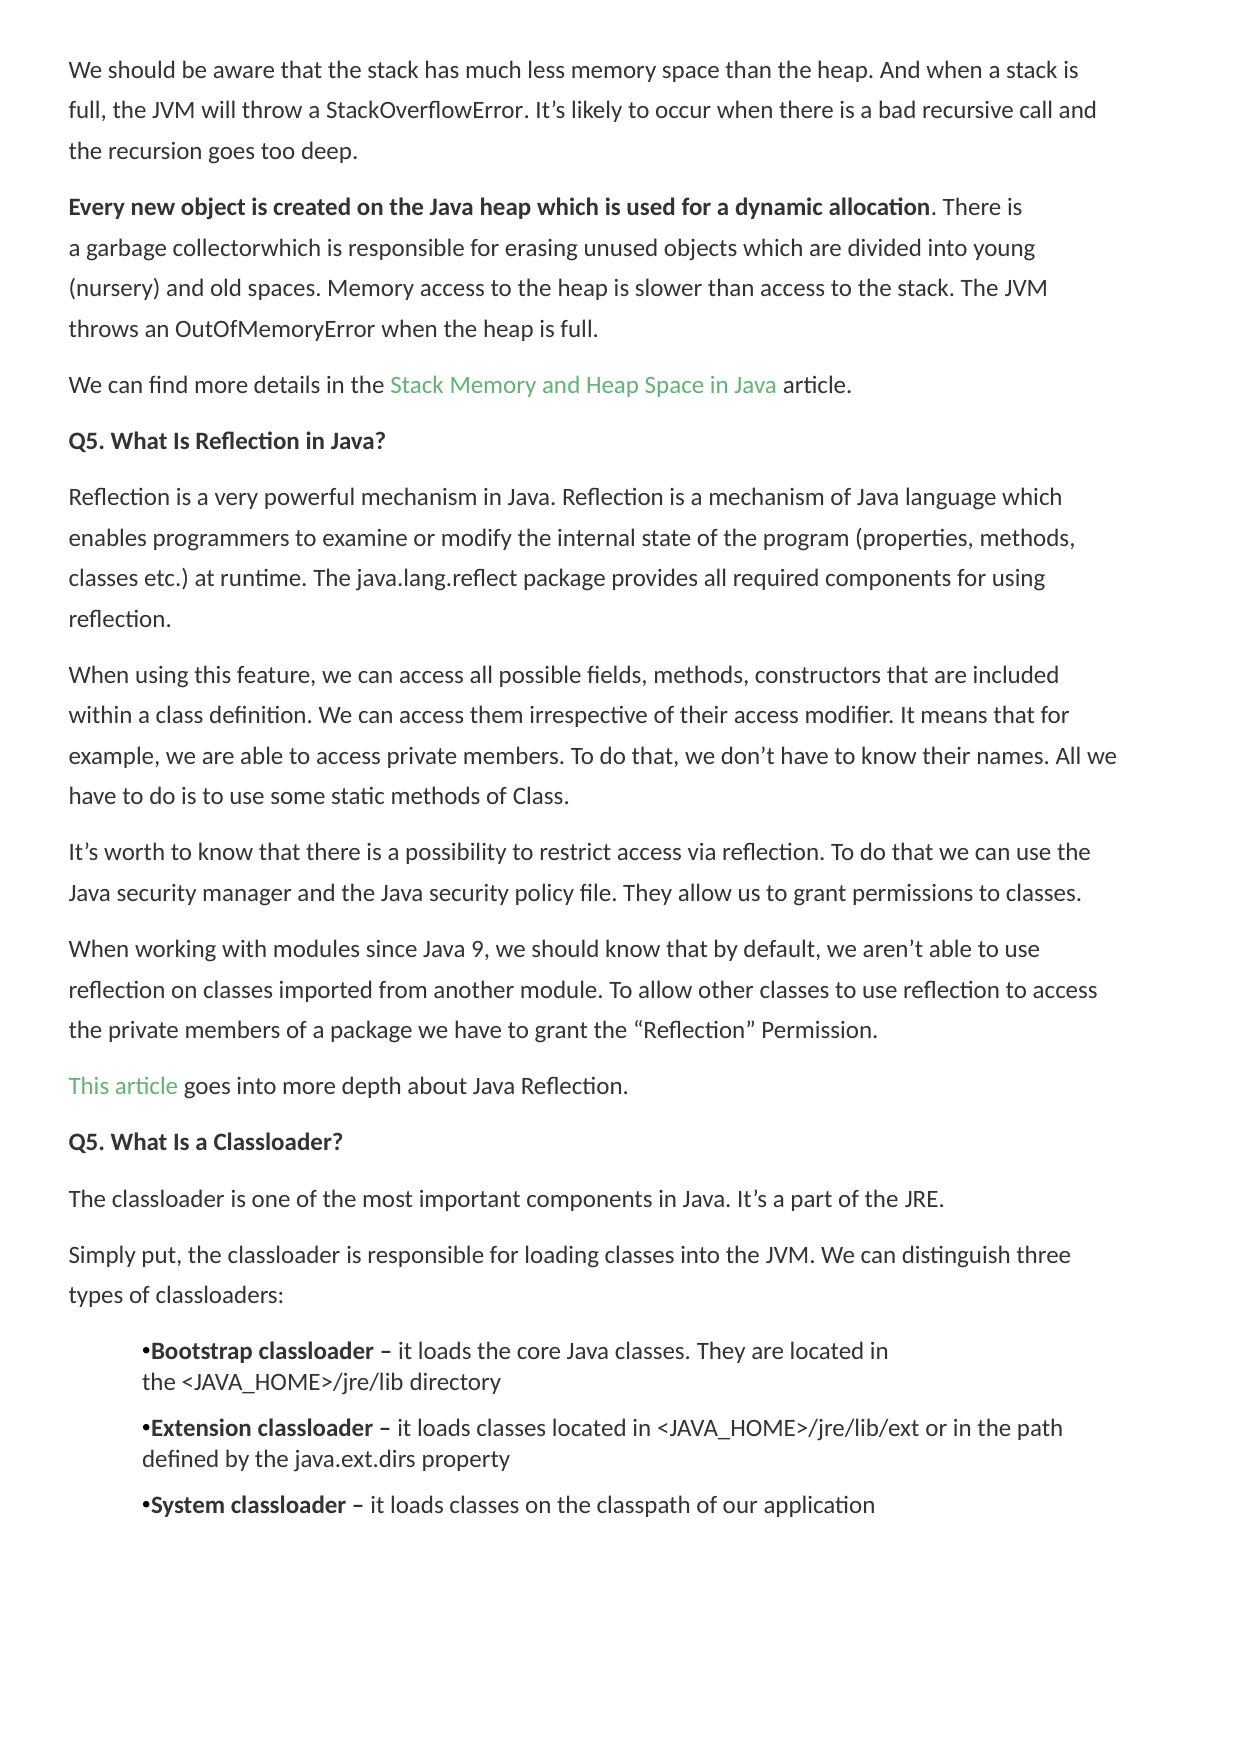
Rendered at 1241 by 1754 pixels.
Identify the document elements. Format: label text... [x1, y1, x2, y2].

text The classloader is one of the most important components in Java. It’s a part of the JRE. [68, 1183, 1122, 1213]
text Reflection is a very powerful mechanism in Java. Reflection is a mechanism of Java language which enables programmers to examine or modify the internal state of the program (properties, methods, classes etc.) at runtime. The java.lang.reflect package provides all required components for using reflection. [68, 481, 1122, 633]
text Every new object is created on the Java heap which is used for a dynamic allocation. There is a garbage collectorwhich is responsible for erasing unused objects which are divided into young (nursery) and old spaces. Memory access to the heap is slower than access to the stack. The JVM throws an OutOfMemoryError when the heap is full. [68, 191, 1122, 343]
subtitle Q5. What Is a Classloader? [68, 1127, 1122, 1157]
text Simply put, the classloader is responsible for loading classes into the JVM. We can distinguish three types of classloaders: [68, 1239, 1122, 1310]
text When working with modules since Java 9, we should know that by default, we aren’t able to use reflection on classes imported from another module. To allow other classes to use reflection to access the private members of a package we have to grant the “Reflection” Permission. [68, 933, 1122, 1045]
text When using this feature, we can access all possible fields, methods, constructors that are included within a class definition. We can access them irrespective of their access modifier. It means that for example, we are able to access private members. To do that, we don’t have to know their names. All we have to do is to use some static methods of Class. [68, 659, 1122, 811]
list Extension classloader – it loads classes located in <JAVA_HOME>/jre/lib/ext or in the path defined by the java.ext.dirs property [68, 1412, 1122, 1473]
text We can find more details in the Stack Memory and Heap Space in Java article. [68, 369, 1122, 399]
text We should be aware that the stack has much less memory space than the heap. And when a stack is full, the JVM will throw a StackOverflowError. It’s likely to occur when there is a bad recursive call and the recursion goes too deep. [68, 54, 1122, 166]
list Bootstrap classloader – it loads the core Java classes. They are located in the <JAVA_HOME>/jre/lib directory [68, 1336, 1122, 1397]
list System classloader – it loads classes on the classpath of our application [68, 1489, 1122, 1519]
text It’s worth to know that there is a possibility to restrict access via reflection. To do that we can use the Java security manager and the Java security policy file. They allow us to grant permissions to classes. [68, 837, 1122, 908]
subtitle Q5. What Is Reflection in Java? [68, 425, 1122, 456]
text This article goes into more depth about Java Reflection. [68, 1070, 1122, 1101]
